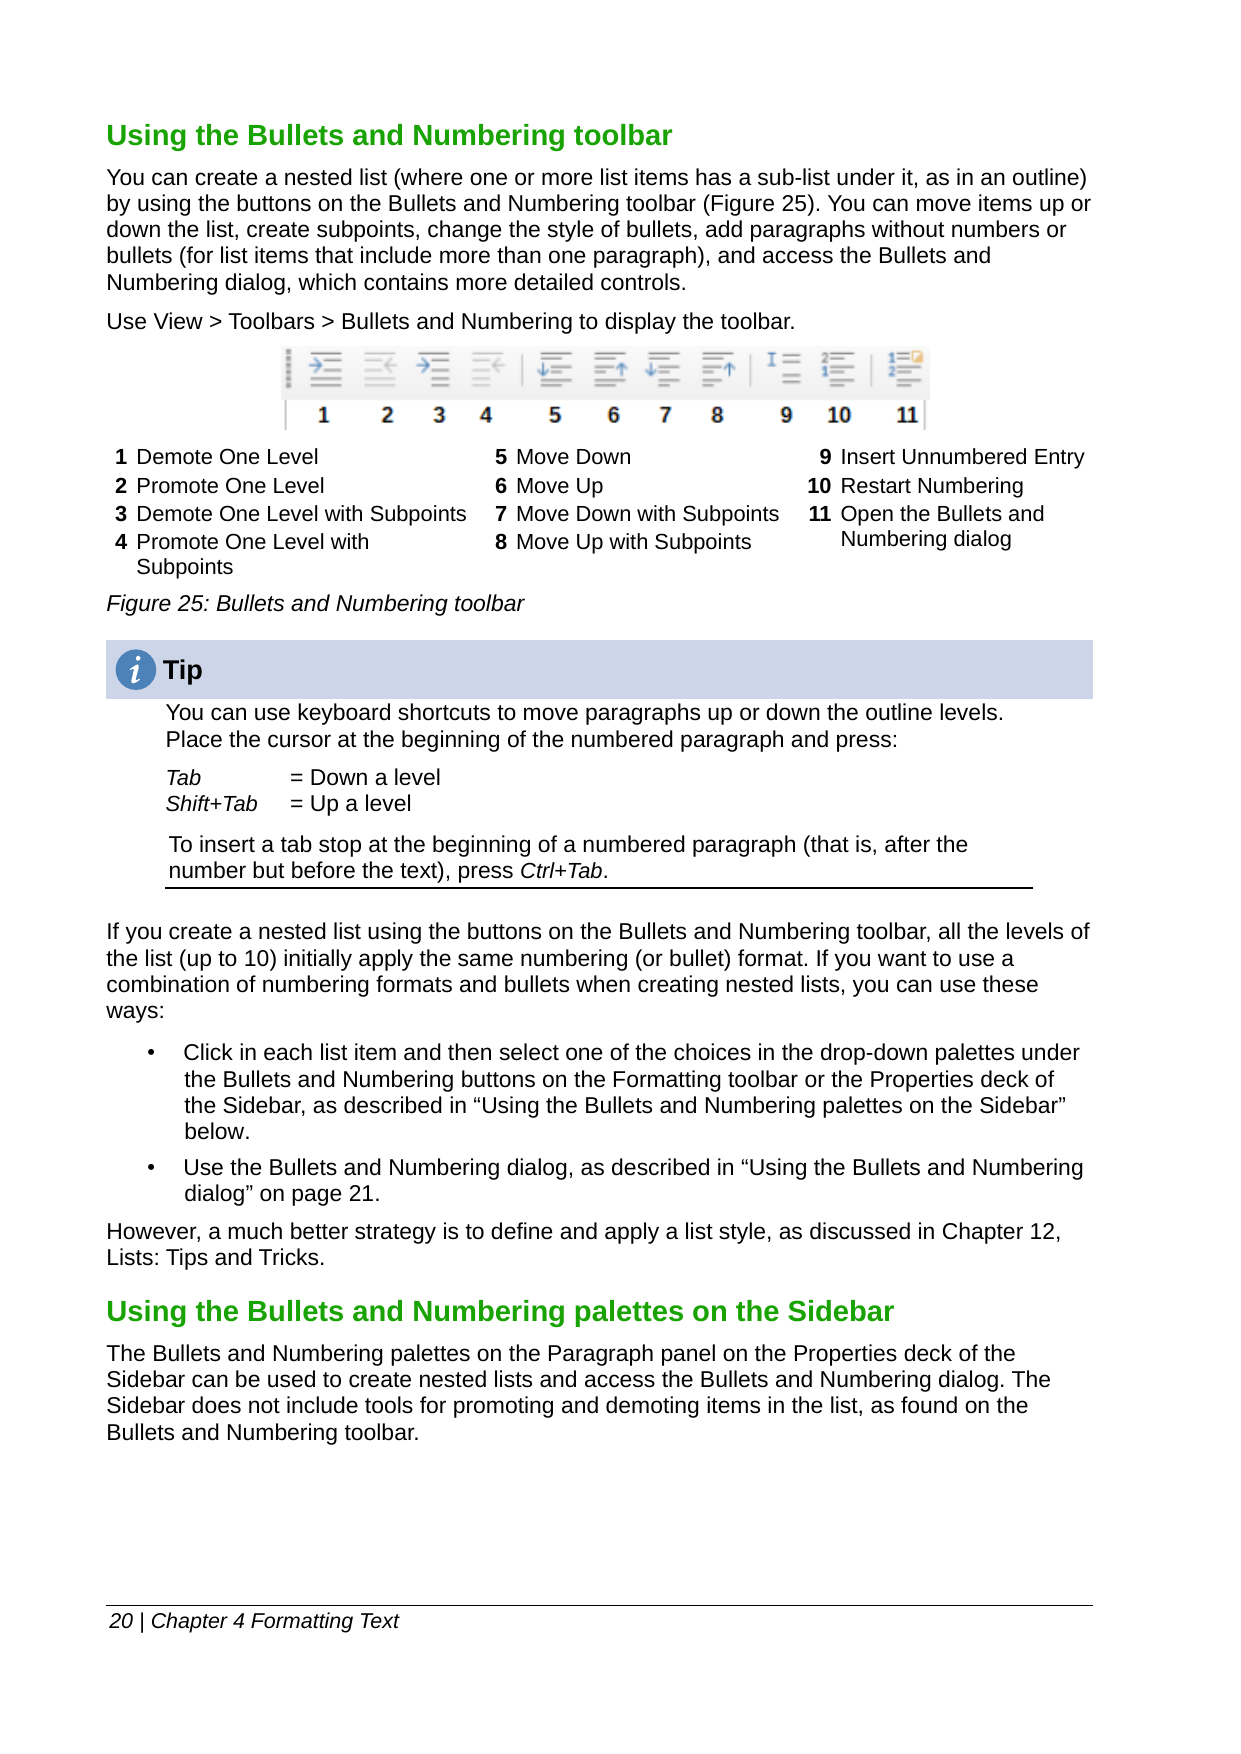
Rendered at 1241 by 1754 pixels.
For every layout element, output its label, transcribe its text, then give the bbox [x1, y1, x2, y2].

table_cell Promote One Level with Subpoints [130, 526, 473, 584]
table_cell Demote One Level with Subpoints [130, 498, 473, 526]
text Tab = Down a level Shift+Tab = Up a level [165, 764, 1033, 816]
table_cell Move Down with Subpoints [510, 498, 793, 526]
table_header 9 [793, 441, 834, 469]
subtitle Using the Bullets and Numbering toolbar [106, 118, 1093, 152]
list Click in each list item and then select one of the choices in the drop-down palettes under the Bullets and Numbering buttons on the Formatting toolbar or the Properties deck of the Sidebar, as described in “Using the Bullets and Numbering palettes on the Sidebar” below. [144, 1036, 1093, 1144]
text Use View > Toolbars > Bullets and Numbering to display the toolbar. [106, 308, 1093, 334]
table_header Move Down [510, 441, 793, 469]
picture [280, 346, 931, 430]
text The Bullets and Numbering palettes on the Paragraph panel on the Properties deck of the Sidebar can be used to create nested lists and access the Bullets and Numbering dialog. The Sidebar does not include tools for promoting and demoting items in the list, as found on the Bullets and Numbering toolbar. [106, 1339, 1093, 1445]
text To insert a tab stop at the beginning of a numbered paragraph (that is, after the number but before the text), press Ctrl+Tab. [165, 828, 1033, 887]
table_cell 4 [106, 526, 130, 584]
text However, a much better strategy is to define and apply a list style, as discussed in Chapter 12, Lists: Tips and Tricks. [106, 1218, 1093, 1271]
table_cell 8 [473, 526, 510, 584]
text You can create a nested list (where one or more list items has a sub-list under it, as in an outline) by using the buttons on the Bullets and Numbering toolbar (Figure 25). You can move items up or down the list, create subpoints, change the style of bullets, add paragraphs without numbers or bullets (for list items that include more than one paragraph), and access the Bullets and Numbering dialog, which contains more detailed controls. [106, 163, 1093, 295]
table_cell [793, 526, 834, 584]
table_cell Open the Bullets and Numbering dialog [834, 498, 1104, 584]
table_cell 3 [106, 498, 130, 526]
subtitle Using the Bullets and Numbering palettes on the Sidebar [106, 1294, 1093, 1328]
table_cell 7 [473, 498, 510, 526]
table_cell Restart Numbering [834, 470, 1104, 498]
text Figure 25: Bullets and Numbering toolbar [106, 590, 1105, 616]
table_header Demote One Level [130, 441, 473, 469]
list Use the Bullets and Numbering dialog, as described in “Using the Bullets and Numbering dialog” on page 21. [144, 1151, 1093, 1209]
subtitle Tip [106, 640, 1093, 699]
text You can use keyboard shortcuts to move paragraphs up or down the outline levels. Place the cursor at the beginning of the numbered paragraph and press: [165, 699, 1033, 752]
table_cell 2 [106, 470, 130, 498]
table_header 5 [473, 441, 510, 469]
table_cell Promote One Level [130, 470, 473, 498]
text If you create a nested list using the buttons on the Bullets and Numbering toolbar, all the levels of the list (up to 10) initially apply the same numbering (or bullet) format. If you want to use a combination of numbering formats and bullets when creating nested lists, you can use these ways: [106, 918, 1093, 1024]
table_cell Move Up [510, 470, 793, 498]
table_cell Move Up with Subpoints [510, 526, 793, 584]
table_header Insert Unnumbered Entry [834, 441, 1104, 469]
table_cell 10 [793, 470, 834, 498]
table_cell 11 [793, 498, 834, 526]
table_cell 6 [473, 470, 510, 498]
table_header 1 [106, 441, 130, 469]
